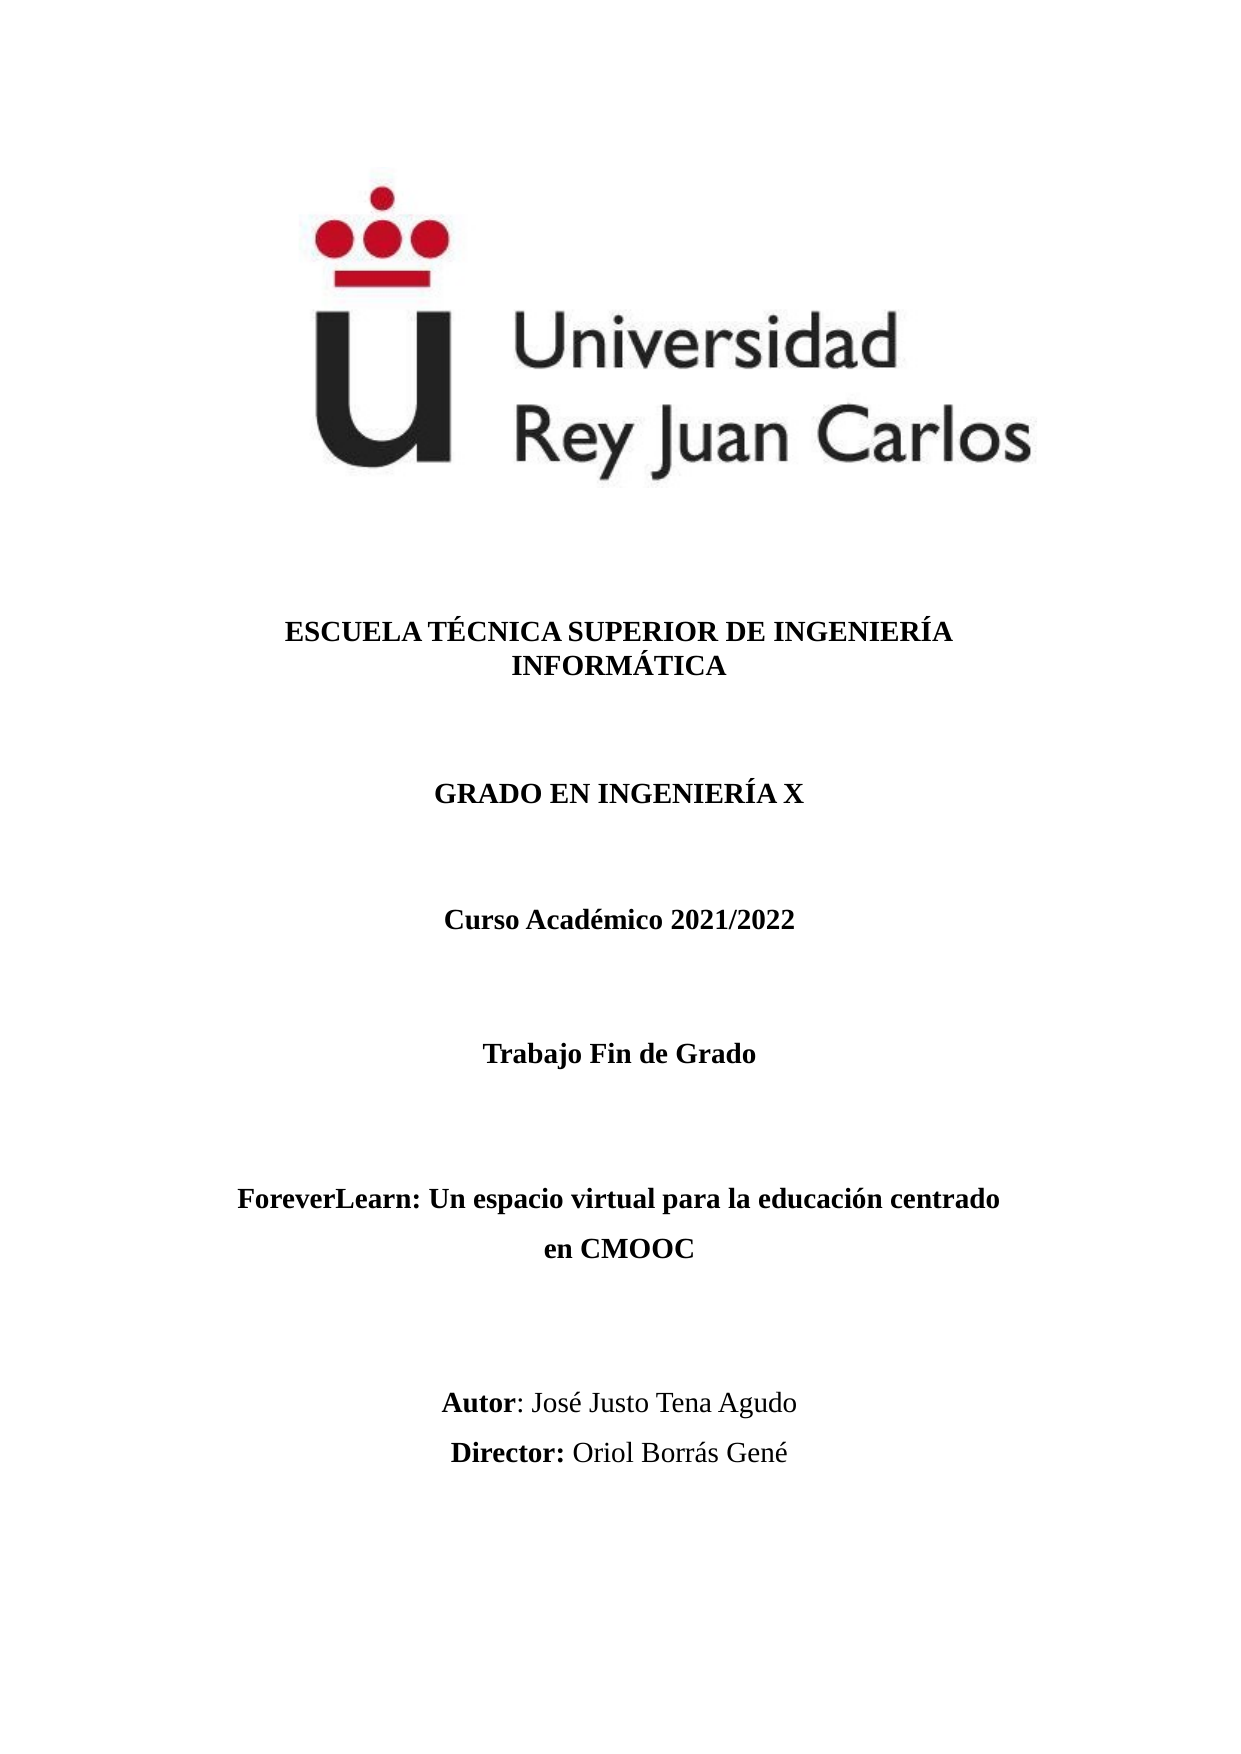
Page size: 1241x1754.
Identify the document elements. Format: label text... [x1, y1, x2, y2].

text Autor: José Justo Tena Agudo [222, 1385, 1017, 1419]
text GRADO EN INGENIERÍA X [222, 776, 1016, 810]
subtitle ESCUELA TÉCNICA SUPERIOR DE INGENIERÍA INFORMÁTICA [222, 614, 1016, 681]
picture [298, 167, 1038, 488]
text Curso Académico 2021/2022 [222, 902, 1017, 935]
text Director: Oriol Borrás Gené [222, 1436, 1017, 1469]
text ForeverLearn: Un espacio virtual para la educación centrado en CMOOC [235, 1181, 1002, 1265]
text Trabajo Fin de Grado [222, 1036, 1017, 1069]
